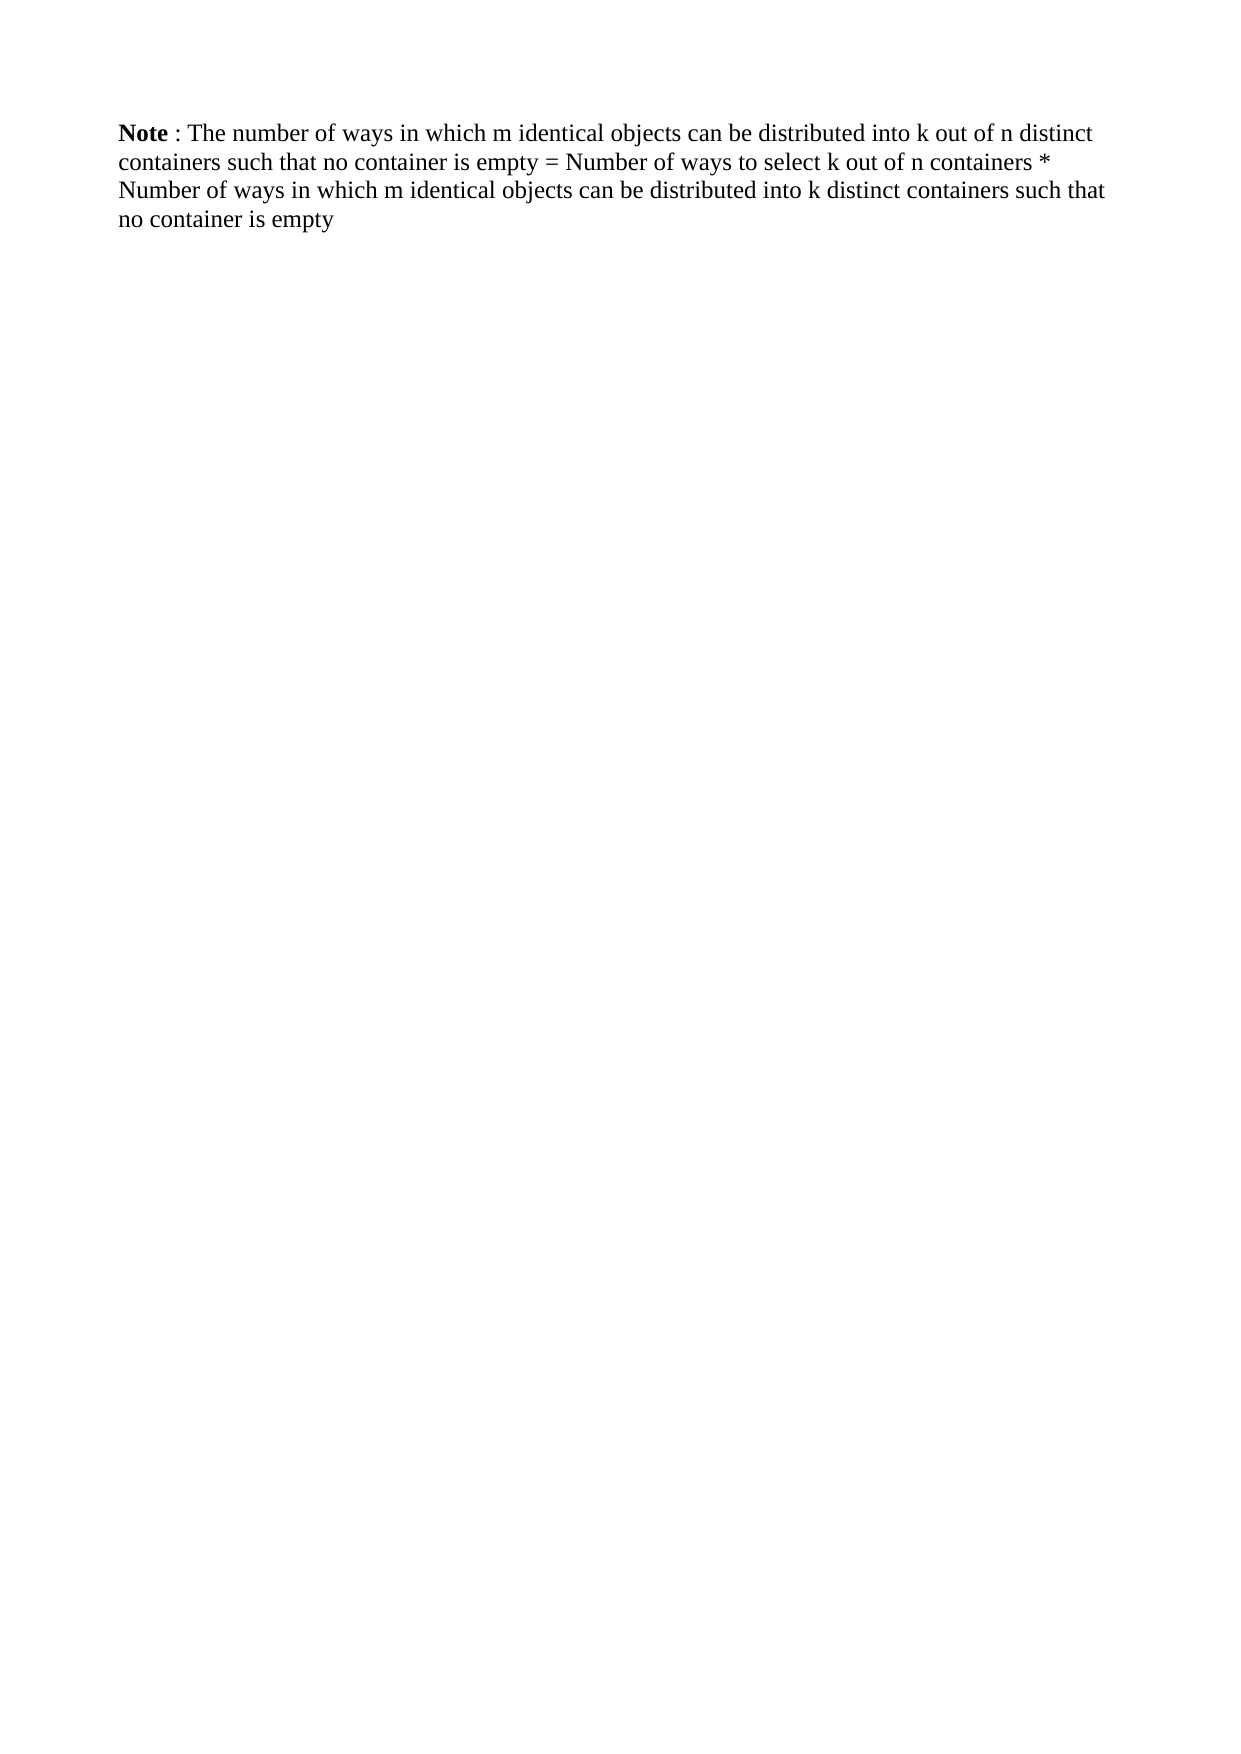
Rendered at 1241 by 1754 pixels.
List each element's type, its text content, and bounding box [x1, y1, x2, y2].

text Note : The number of ways in which m identical objects can be distributed into k out of n distinct containers such that no container is empty = Number of ways to select k out of n containers * Number of ways in which m identical objects can be distributed into k distinct containers such that no container is empty [118, 118, 1122, 233]
